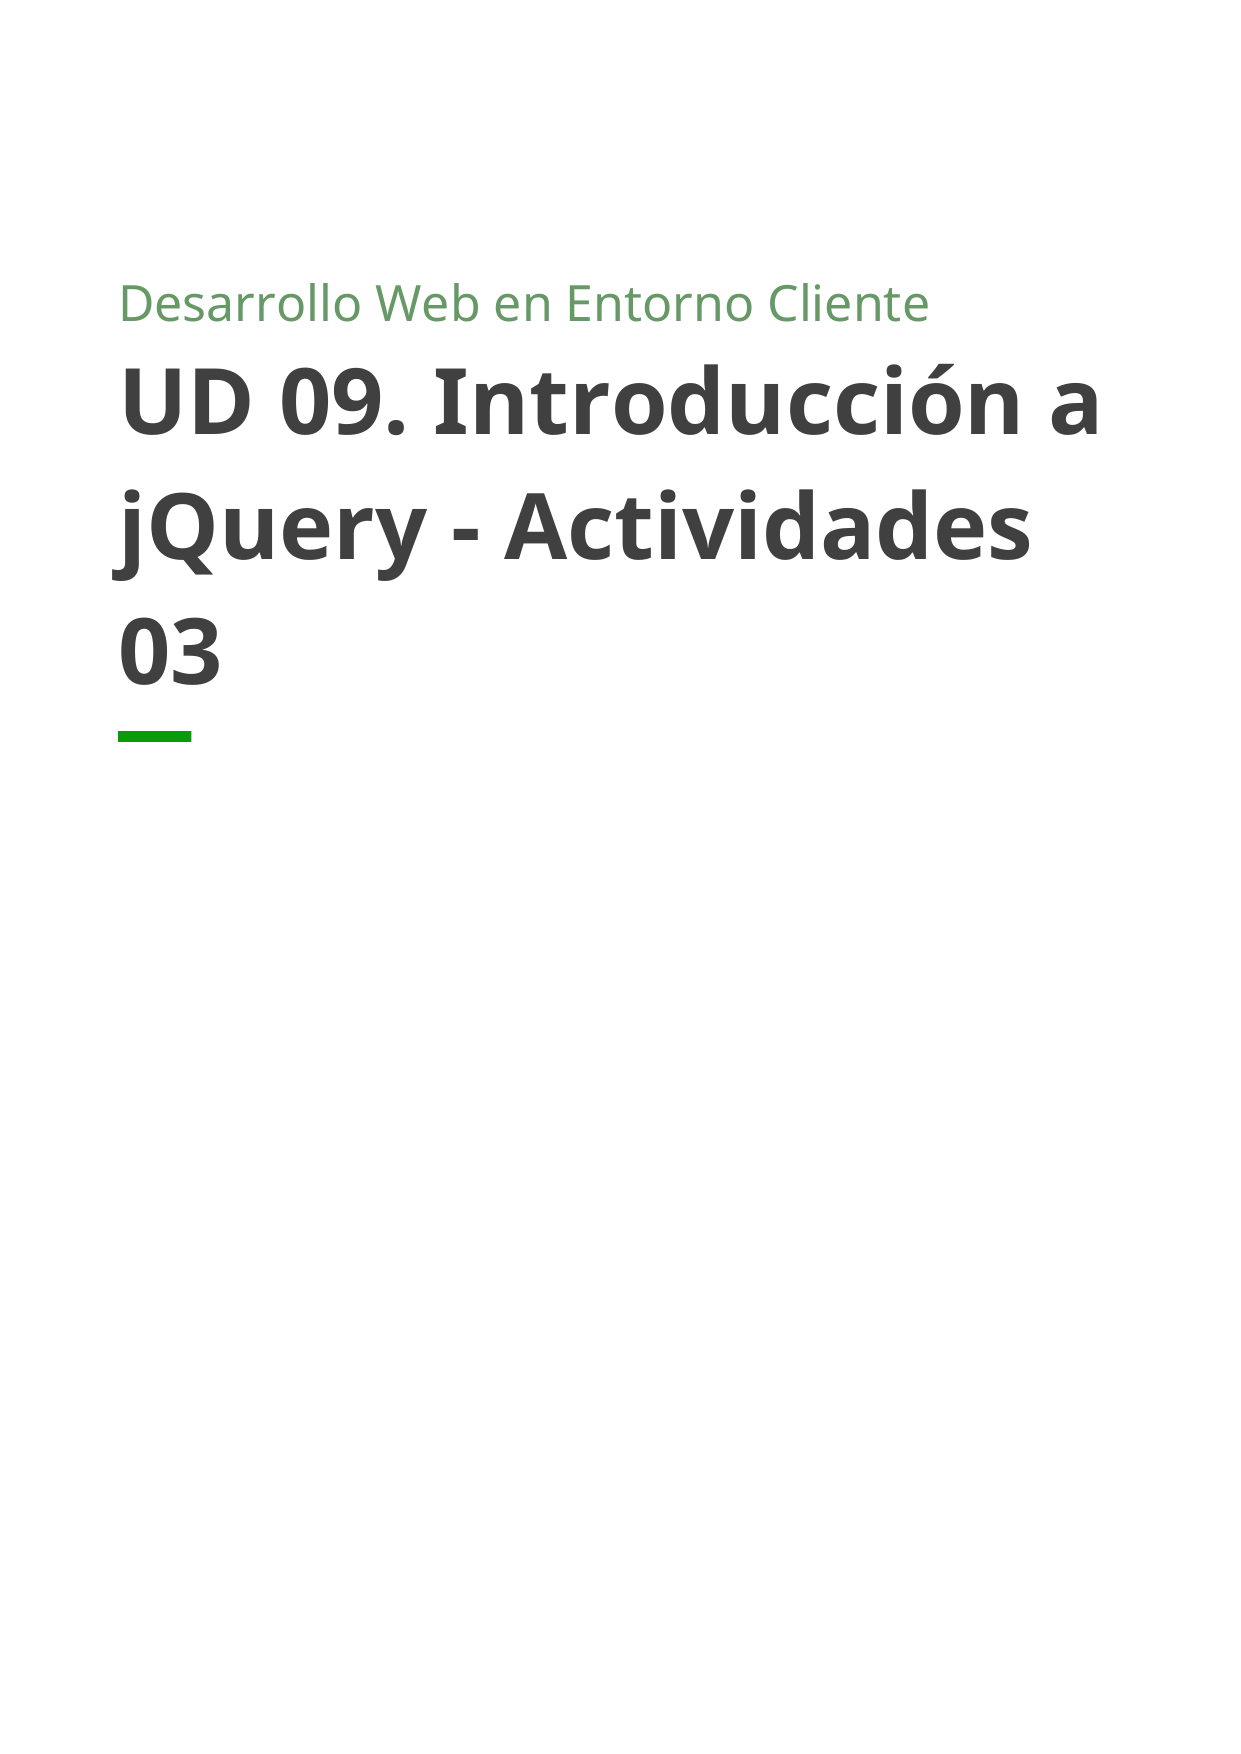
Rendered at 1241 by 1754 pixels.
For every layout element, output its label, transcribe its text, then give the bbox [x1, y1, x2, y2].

title Desarrollo Web en Entorno Cliente UD 09. Introducción a jQuery - Actividades 03 [118, 268, 1122, 711]
picture [118, 731, 192, 742]
